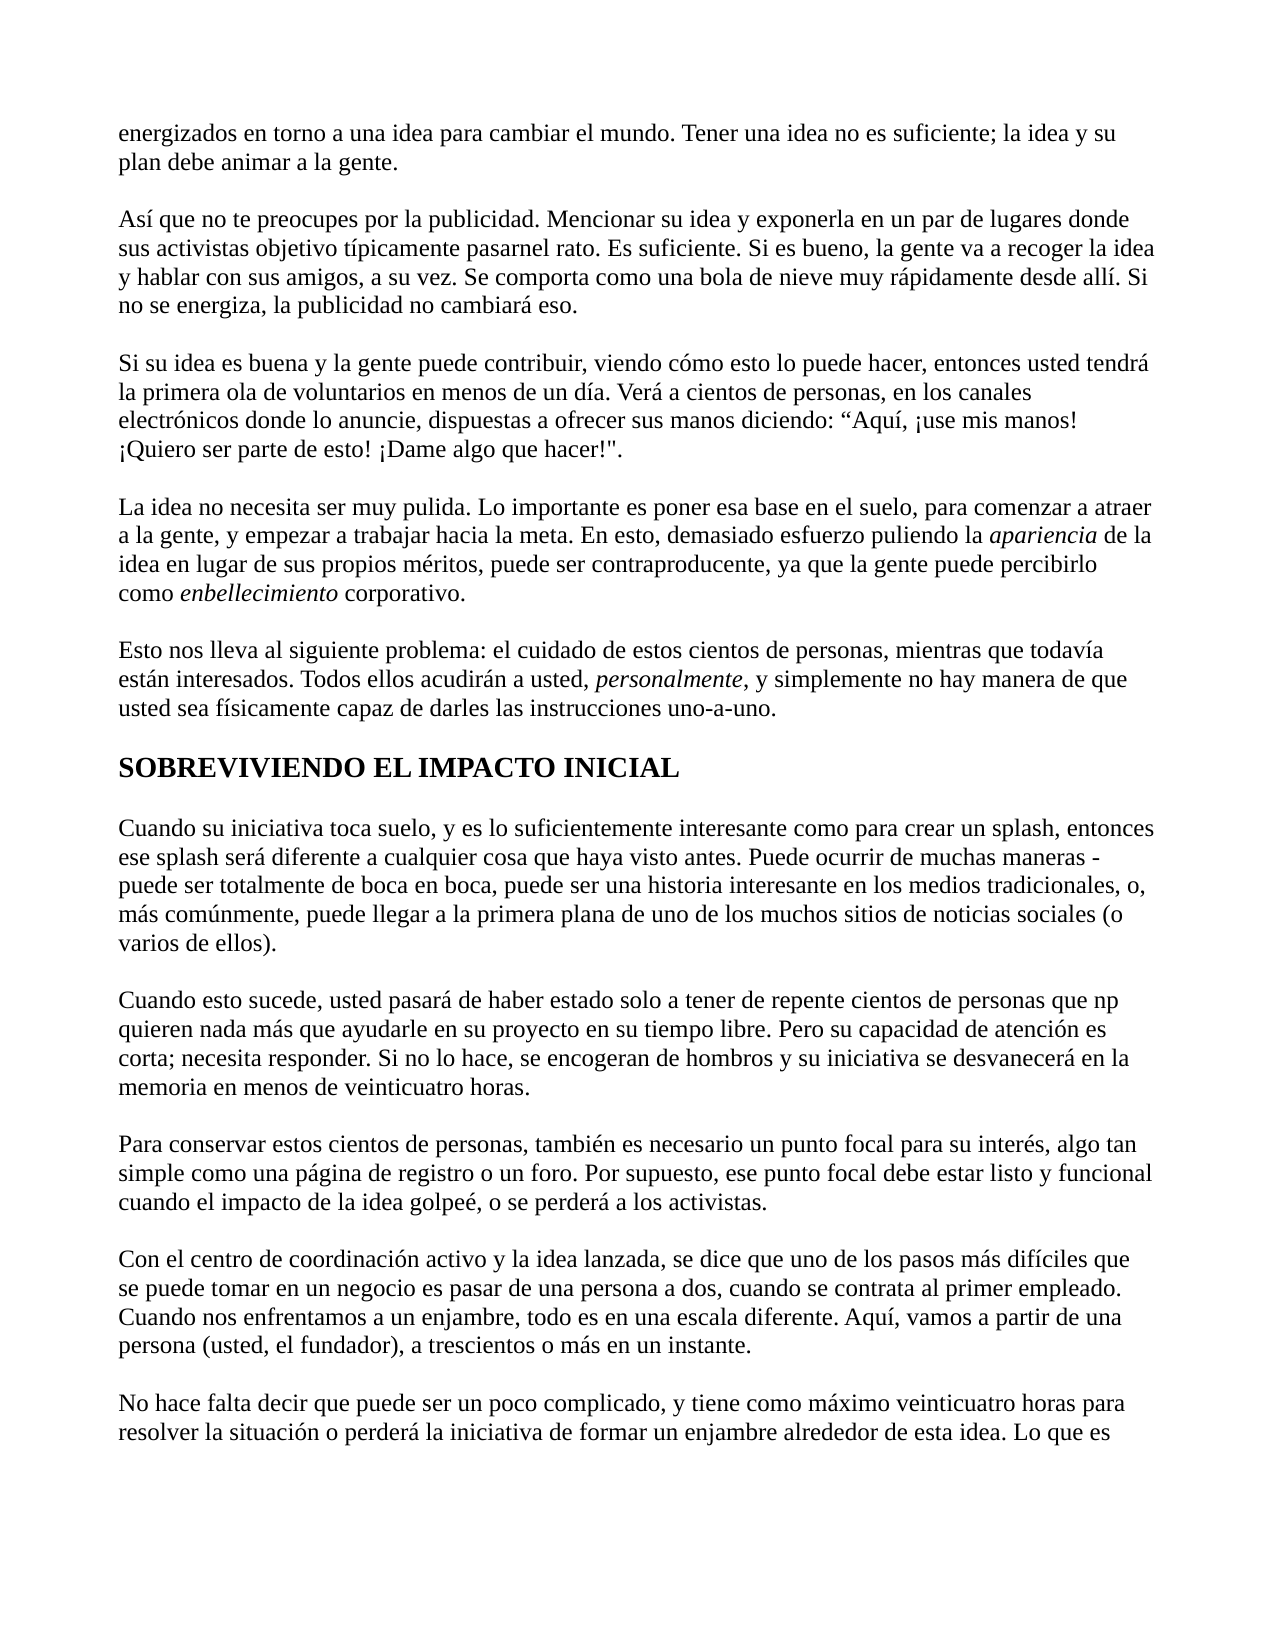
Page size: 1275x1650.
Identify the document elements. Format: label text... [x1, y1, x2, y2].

text SOBREVIVIENDO EL IMPACTO INICIAL Cuando su iniciativa toca suelo, y es lo suficientemente interesante como para crear un splash, entonces ese splash será diferente a cualquier cosa que haya visto antes. Puede ocurrir de muchas maneras - puede ser totalmente de boca en boca, puede ser una historia interesante en los medios tradicionales, o, más comúnmente, puede llegar a la primera plana de uno de los muchos sitios de noticias sociales (o varios de ellos). Cuando esto sucede, usted pasará de haber estado solo a tener de repente cientos de personas que np quieren nada más que ayudarle en su proyecto en su tiempo libre. Pero su capacidad de atención es corta; necesita responder. Si no lo hace, se encogeran de hombros y su iniciativa se desvanecerá en la memoria en menos de veinticuatro horas. Para conservar estos cientos de personas, también es necesario un punto focal para su interés, algo tan simple como una página de registro o un foro. Por supuesto, ese punto focal debe estar listo y funcional cuando el impacto de la idea golpeé, o se perderá a los activistas. Con el centro de coordinación activo y la idea lanzada, se dice que uno de los pasos más difíciles que se puede tomar en un negocio es pasar de una persona a dos, cuando se contrata al primer empleado. Cuando nos enfrentamos a un enjambre, todo es en una escala diferente. Aquí, vamos a partir de una persona (usted, el fundador), a trescientos o más en un instante. No hace falta decir que puede ser un poco complicado, y tiene como máximo veinticuatro horas para resolver la situación o perderá la iniciativa de formar un enjambre alrededor de esta idea. Lo que es [118, 722, 1157, 1445]
text energizados en torno a una idea para cambiar el mundo. Tener una idea no es suficiente; la idea y su plan debe animar a la gente. Así que no te preocupes por la publicidad. Mencionar su idea y exponerla en un par de lugares donde sus activistas objetivo típicamente pasarnel rato. Es suficiente. Si es bueno, la gente va a recoger la idea y hablar con sus amigos, a su vez. Se comporta como una bola de nieve muy rápidamente desde allí. Si no se energiza, la publicidad no cambiará eso. Si su idea es buena y la gente puede contribuir, viendo cómo esto lo puede hacer, entonces usted tendrá la primera ola de voluntarios en menos de un día. Verá a cientos de personas, en los canales electrónicos donde lo anuncie, dispuestas a ofrecer sus manos diciendo: “Aquí, ¡use mis manos! ¡Quiero ser parte de esto! ¡Dame algo que hacer!". La idea no necesita ser muy pulida. Lo importante es poner esa base en el suelo, para comenzar a atraer a la gente, y empezar a trabajar hacia la meta. En esto, demasiado esfuerzo puliendo la apariencia de la idea en lugar de sus propios méritos, puede ser contraproducente, ya que la gente puede percibirlo como enbellecimiento corporativo. Esto nos lleva al siguiente problema: el cuidado de estos cientos de personas, mientras que todavía están interesados. Todos ellos acudirán a usted, personalmente, y simplemente no hay manera de que usted sea físicamente capaz de darles las instrucciones uno-a-uno. [118, 118, 1157, 722]
